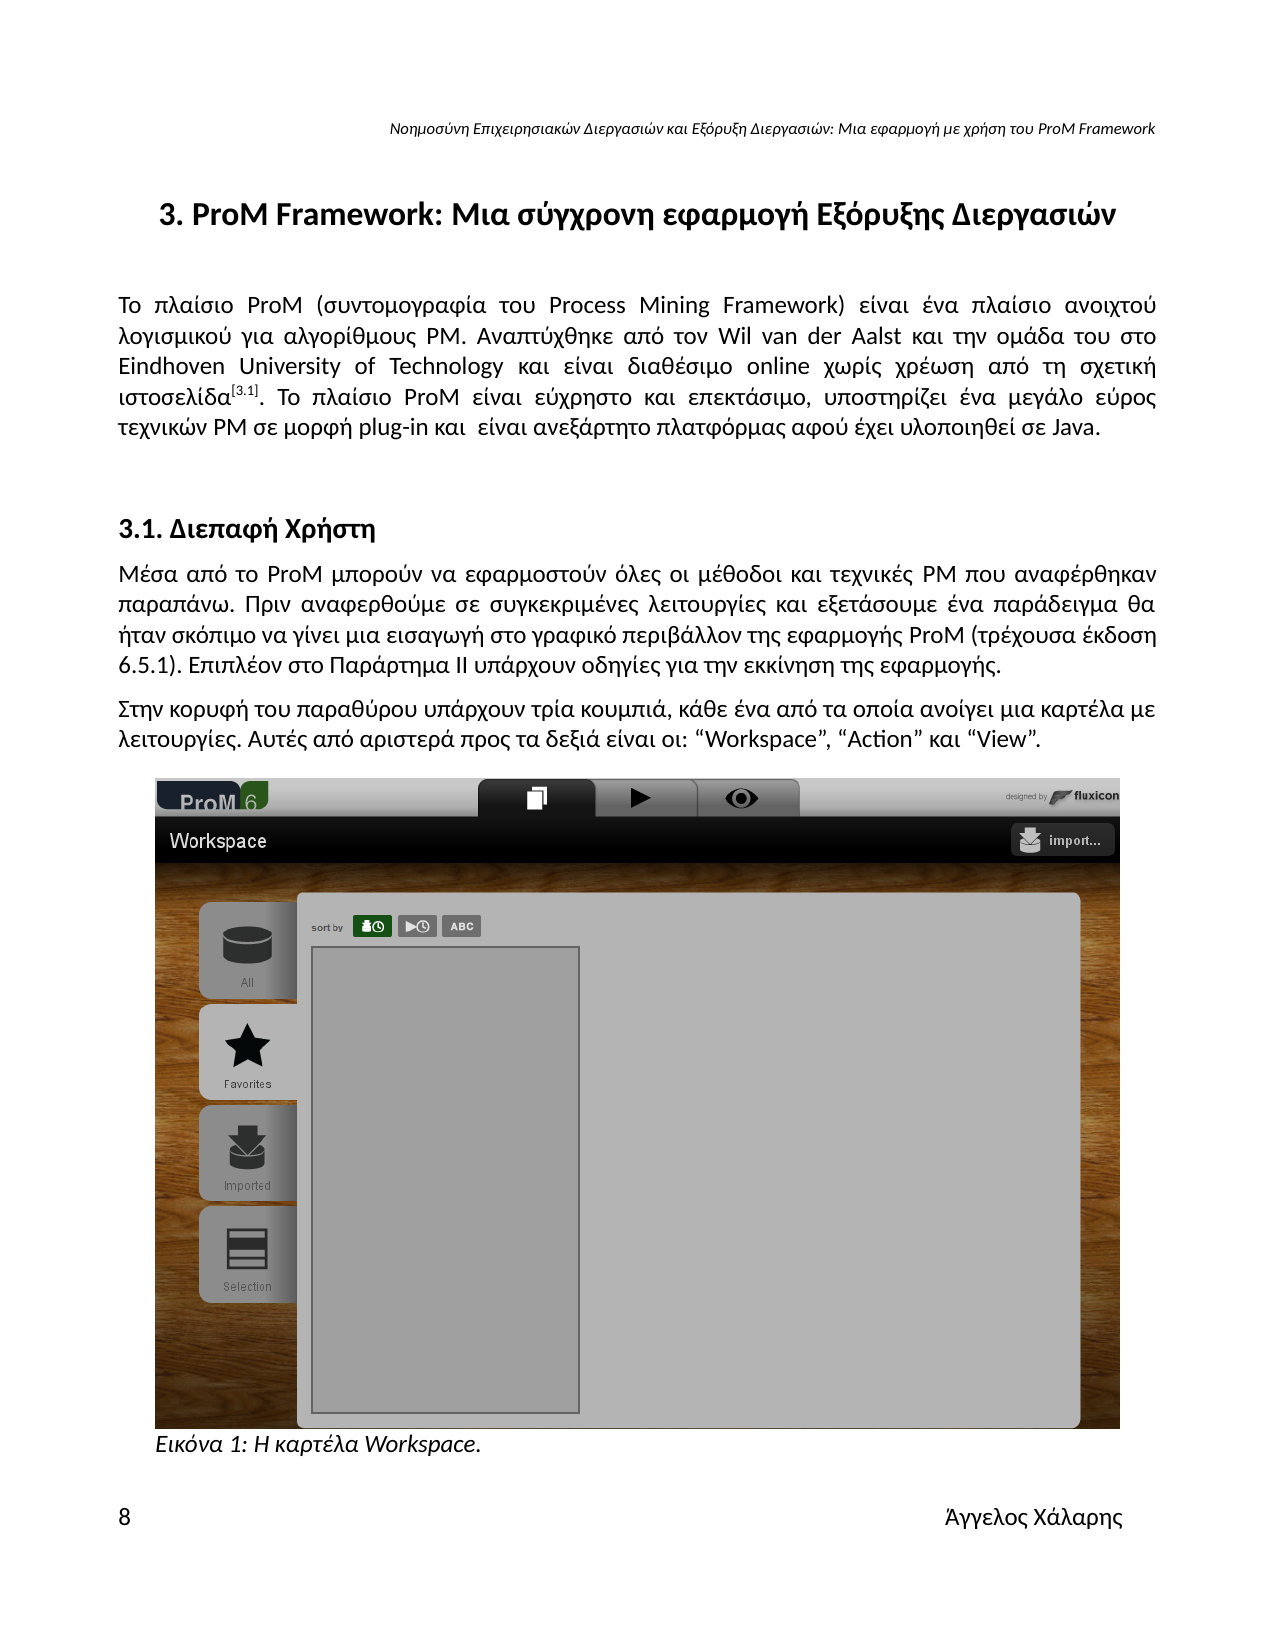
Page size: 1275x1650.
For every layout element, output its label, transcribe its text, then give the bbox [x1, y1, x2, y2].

text Μέσα από το ProM μπορούν να εφαρμοστούν όλες οι μέθοδοι και τεχνικές PM που αναφέρθηκαν παραπάνω. Πριν αναφερθούμε σε συγκεκριμένες λειτουργίες και εξετάσουμε ένα παράδειγμα θα ήταν σκόπιμο να γίνει μια εισαγωγή στο γραφικό περιβάλλον της εφαρμογής ProM (τρέχουσα έκδοση 6.5.1). Επιπλέον στο Παράρτημα ΙΙ υπάρχουν οδηγίες για την εκκίνηση της εφαρμογής. [118, 558, 1157, 680]
text Εικόνα 1: Η καρτέλα Workspace. [155, 1429, 1120, 1459]
subtitle 3. ProM Framework: Μια σύγχρονη εφαρμογή Εξόρυξης Διεργασιών [118, 193, 1157, 234]
text Στην κορυφή του παραθύρου υπάρχουν τρία κουμπιά, κάθε ένα από τα οποία ανοίγει μια καρτέλα με λειτουργίες. Αυτές από αριστερά προς τα δεξιά είναι οι: “Workspace”, “Action” και “View”. [118, 693, 1157, 754]
text Το πλαίσιο ProM (συντομογραφία του Process Mining Framework) είναι ένα πλαίσιο ανοιχτού λογισμικού για αλγορίθμους PM. Αναπτύχθηκε από τον Wil van der Aalst και την ομάδα του στο Eindhoven University of Technology και είναι διαθέσιμο online χωρίς χρέωση από τη σχετική ιστοσελίδα[3.1]. Το πλαίσιο ProM είναι εύχρηστο και επεκτάσιμο, υποστηρίζει ένα μεγάλο εύρος τεχνικών PM σε μορφή plug-in και είναι ανεξάρτητο πλατφόρμας αφού έχει υλοποιηθεί σε Java. [118, 289, 1157, 442]
subtitle 3.1. Διεπαφή Χρήστη [118, 510, 1157, 546]
picture [155, 778, 1120, 1429]
